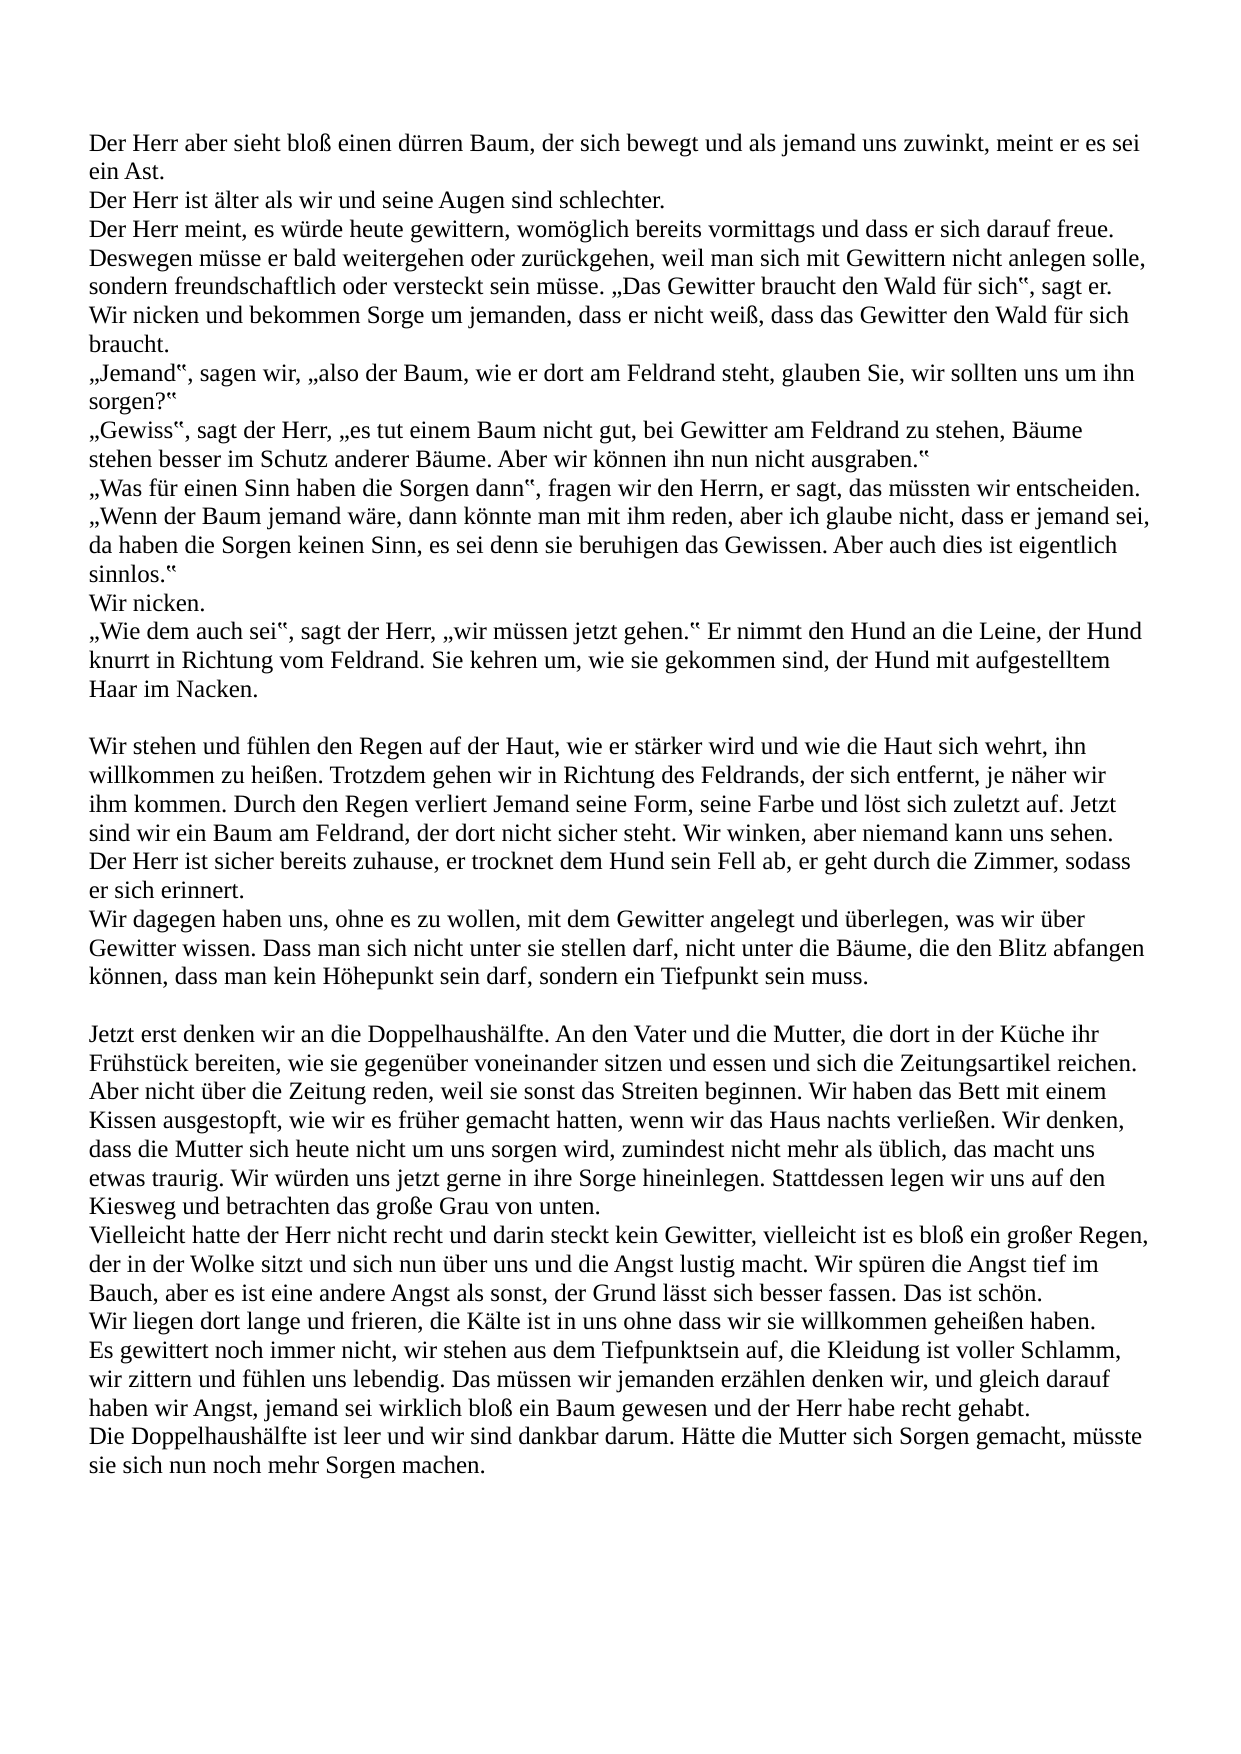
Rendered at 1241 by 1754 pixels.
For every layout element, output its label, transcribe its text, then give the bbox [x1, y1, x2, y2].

text Die Doppelhaushälfte ist leer und wir sind dankbar darum. Hätte die Mutter sich Sorgen gemacht, müsste sie sich nun noch mehr Sorgen machen. [88, 1421, 1151, 1479]
text Es gewittert noch immer nicht, wir stehen aus dem Tiefpunktsein auf, die Kleidung ist voller Schlamm, wir zittern und fühlen uns lebendig. Das müssen wir jemanden erzählen denken wir, und gleich darauf haben wir Angst, jemand sei wirklich bloß ein Baum gewesen und der Herr habe recht gehabt. [88, 1335, 1151, 1421]
text Der Herr meint, es würde heute gewittern, womöglich bereits vormittags und dass er sich darauf freue. Deswegen müsse er bald weitergehen oder zurückgehen, weil man sich mit Gewittern nicht anlegen solle, sondern freundschaftlich oder versteckt sein müsse. „Das Gewitter braucht den Wald für sich‟, sagt er. Wir nicken und bekommen Sorge um jemanden, dass er nicht weiß, dass das Gewitter den Wald für sich braucht. [88, 214, 1151, 358]
text Vielleicht hatte der Herr nicht recht und darin steckt kein Gewitter, vielleicht ist es bloß ein großer Regen, der in der Wolke sitzt und sich nun über uns und die Angst lustig macht. Wir spüren die Angst tief im Bauch, aber es ist eine andere Angst als sonst, der Grund lässt sich besser fassen. Das ist schön. [88, 1220, 1151, 1306]
text „Jemand‟, sagen wir, „also der Baum, wie er dort am Feldrand steht, glauben Sie, wir sollten uns um ihn sorgen?‟ [88, 358, 1151, 415]
text Wir stehen und fühlen den Regen auf der Haut, wie er stärker wird und wie die Haut sich wehrt, ihn willkommen zu heißen. Trotzdem gehen wir in Richtung des Feldrands, der sich entfernt, je näher wir ihm kommen. Durch den Regen verliert Jemand seine Form, seine Farbe und löst sich zuletzt auf. Jetzt sind wir ein Baum am Feldrand, der dort nicht sicher steht. Wir winken, aber niemand kann uns sehen. Der Herr ist sicher bereits zuhause, er trocknet dem Hund sein Fell ab, er geht durch die Zimmer, sodass er sich erinnert. [88, 731, 1151, 904]
text Wir liegen dort lange und frieren, die Kälte ist in uns ohne dass wir sie willkommen geheißen haben. [88, 1306, 1151, 1335]
text „Gewiss‟, sagt der Herr, „es tut einem Baum nicht gut, bei Gewitter am Feldrand zu stehen, Bäume stehen besser im Schutz anderer Bäume. Aber wir können ihn nun nicht ausgraben.‟ [88, 415, 1151, 473]
text Der Herr aber sieht bloß einen dürren Baum, der sich bewegt und als jemand uns zuwinkt, meint er es sei ein Ast. [88, 128, 1151, 185]
text „Wie dem auch sei‟, sagt der Herr, „wir müssen jetzt gehen.‟ Er nimmt den Hund an die Leine, der Hund knurrt in Richtung vom Feldrand. Sie kehren um, wie sie gekommen sind, der Hund mit aufgestelltem Haar im Nacken. [88, 616, 1151, 703]
text Wir nicken. [88, 588, 1151, 616]
text Der Herr ist älter als wir und seine Augen sind schlechter. [88, 185, 1151, 214]
text Wir dagegen haben uns, ohne es zu wollen, mit dem Gewitter angelegt und überlegen, was wir über Gewitter wissen. Dass man sich nicht unter sie stellen darf, nicht unter die Bäume, die den Blitz abfangen können, dass man kein Höhepunkt sein darf, sondern ein Tiefpunkt sein muss. [88, 904, 1151, 990]
text „Was für einen Sinn haben die Sorgen dann‟, fragen wir den Herrn, er sagt, das müssten wir entscheiden. „Wenn der Baum jemand wäre, dann könnte man mit ihm reden, aber ich glaube nicht, dass er jemand sei, da haben die Sorgen keinen Sinn, es sei denn sie beruhigen das Gewissen. Aber auch dies ist eigentlich sinnlos.‟ [88, 473, 1151, 588]
text Jetzt erst denken wir an die Doppelhaushälfte. An den Vater und die Mutter, die dort in der Küche ihr Frühstück bereiten, wie sie gegenüber voneinander sitzen und essen und sich die Zeitungsartikel reichen. Aber nicht über die Zeitung reden, weil sie sonst das Streiten beginnen. Wir haben das Bett mit einem Kissen ausgestopft, wie wir es früher gemacht hatten, wenn wir das Haus nachts verließen. Wir denken, dass die Mutter sich heute nicht um uns sorgen wird, zumindest nicht mehr als üblich, das macht uns etwas traurig. Wir würden uns jetzt gerne in ihre Sorge hineinlegen. Stattdessen legen wir uns auf den Kiesweg und betrachten das große Grau von unten. [88, 1019, 1151, 1220]
